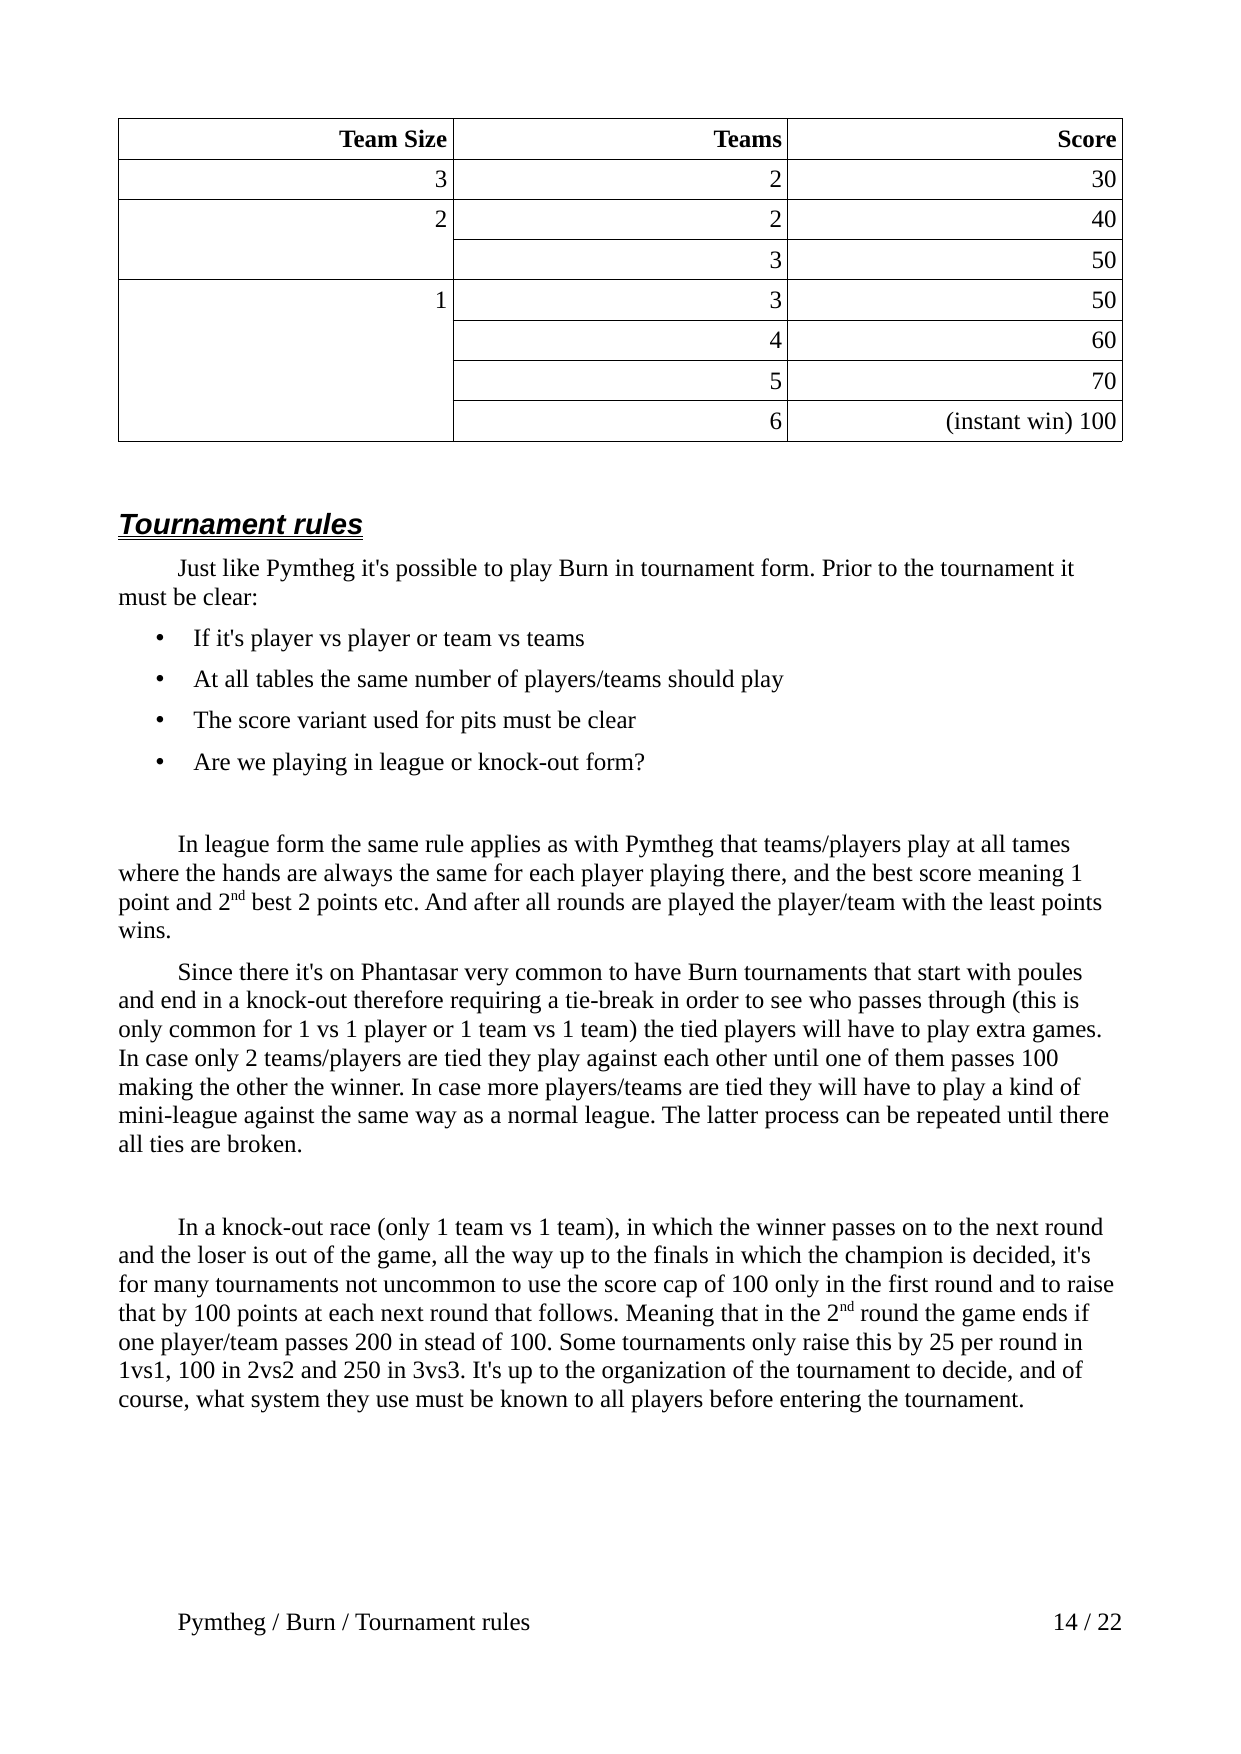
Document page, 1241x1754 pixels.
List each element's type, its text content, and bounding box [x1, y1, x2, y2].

text Since there it's on Phantasar very common to have Burn tournaments that start with poules and end in a knock-out therefore requiring a tie-break in order to see who passes through (this is only common for 1 vs 1 player or 1 team vs 1 team) the tied players will have to play extra games. In case only 2 teams/players are tied they play against each other until one of them passes 100 making the other the winner. In case more players/teams are tied they will have to play a kind of mini-league against the same way as a normal league. The latter process can be repeated until there all ties are broken. [118, 957, 1122, 1158]
table_header Team Size [119, 119, 453, 158]
list At all tables the same number of players/teams should play [156, 664, 1122, 693]
subtitle Tournament rules [118, 507, 1122, 541]
table_cell 3 [454, 240, 787, 279]
table_cell 3 [119, 160, 453, 199]
text In league form the same rule applies as with Pymtheg that teams/players play at all tames where the hands are always the same for each player playing there, and the best score meaning 1 point and 2nd best 2 points etc. And after all rounds are played the player/team with the least points wins. [118, 829, 1122, 944]
text In a knock-out race (only 1 team vs 1 team), in which the winner passes on to the next round and the loser is out of the game, all the way up to the finals in which the champion is decided, it's for many tournaments not uncommon to use the score cap of 100 only in the first round and to raise that by 100 points at each next round that follows. Meaning that in the 2nd round the game ends if one player/team passes 200 in stead of 100. Some tournaments only raise this by 25 per round in 1vs1, 100 in 2vs2 and 250 in 3vs3. It's up to the organization of the tournament to decide, and of course, what system they use must be known to all players before entering the tournament. [118, 1212, 1122, 1413]
table_cell (instant win) 100 [788, 401, 1122, 441]
table_cell 3 [454, 280, 787, 320]
table_header Teams [454, 119, 787, 158]
list Are we playing in league or knock-out form? [156, 747, 1122, 776]
list If it's player vs player or team vs teams [156, 623, 1122, 652]
table_cell 2 [454, 160, 787, 199]
table_header Score [788, 119, 1122, 158]
table_cell 5 [454, 361, 787, 400]
table_cell 40 [788, 200, 1122, 239]
table_cell 50 [788, 240, 1122, 279]
table_cell 60 [788, 321, 1122, 360]
table_cell 6 [454, 401, 787, 441]
table_cell 30 [788, 160, 1122, 199]
table_cell 50 [788, 280, 1122, 320]
table_cell 4 [454, 321, 787, 360]
table_cell 2 [454, 200, 787, 239]
list The score variant used for pits must be clear [156, 706, 1122, 734]
table_cell 1 [119, 280, 453, 441]
table_cell 70 [788, 361, 1122, 400]
table_cell 2 [119, 200, 453, 279]
text Just like Pymtheg it's possible to play Burn in tournament form. Prior to the tournament it must be clear: [118, 553, 1122, 611]
